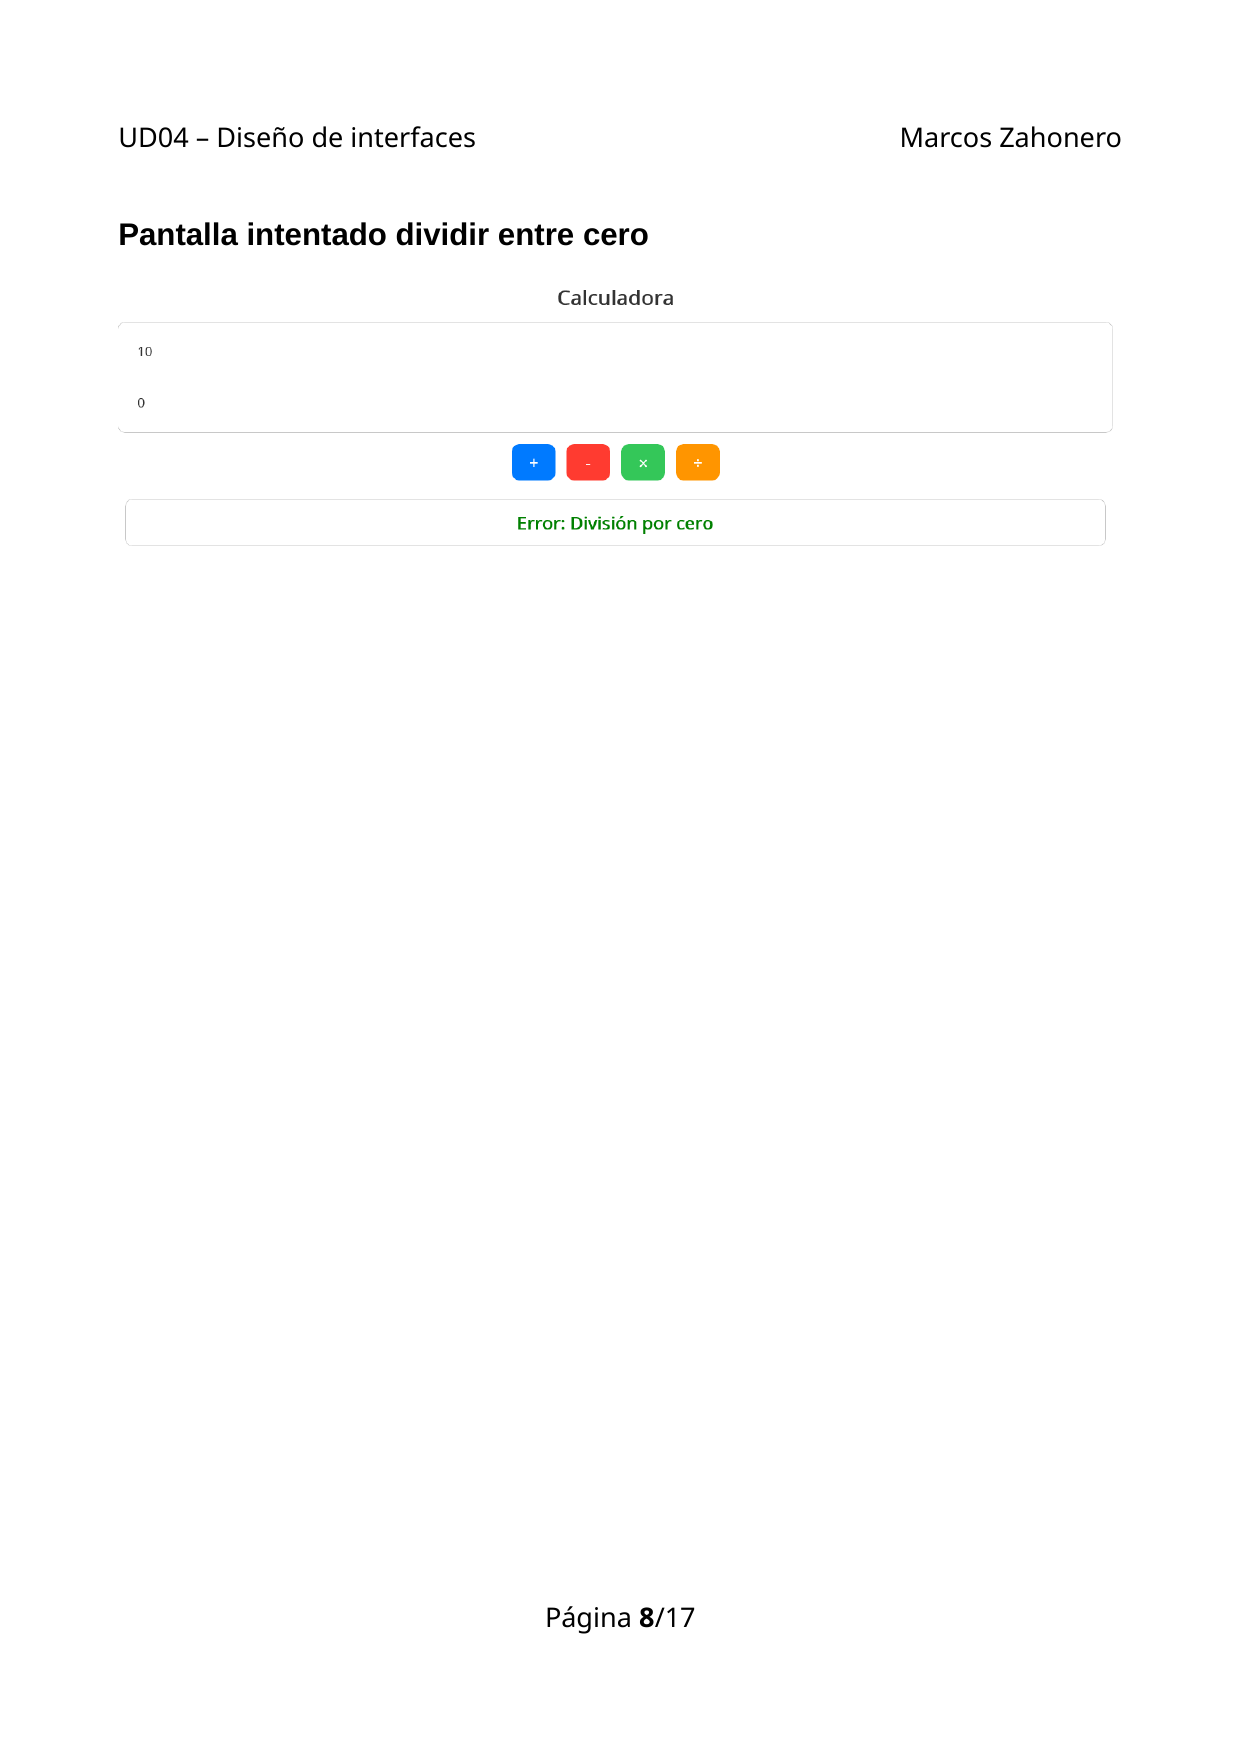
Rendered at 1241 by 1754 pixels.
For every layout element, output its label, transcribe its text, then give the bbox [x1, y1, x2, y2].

picture [118, 282, 1123, 565]
subtitle Pantalla intentado dividir entre cero [118, 216, 1122, 252]
